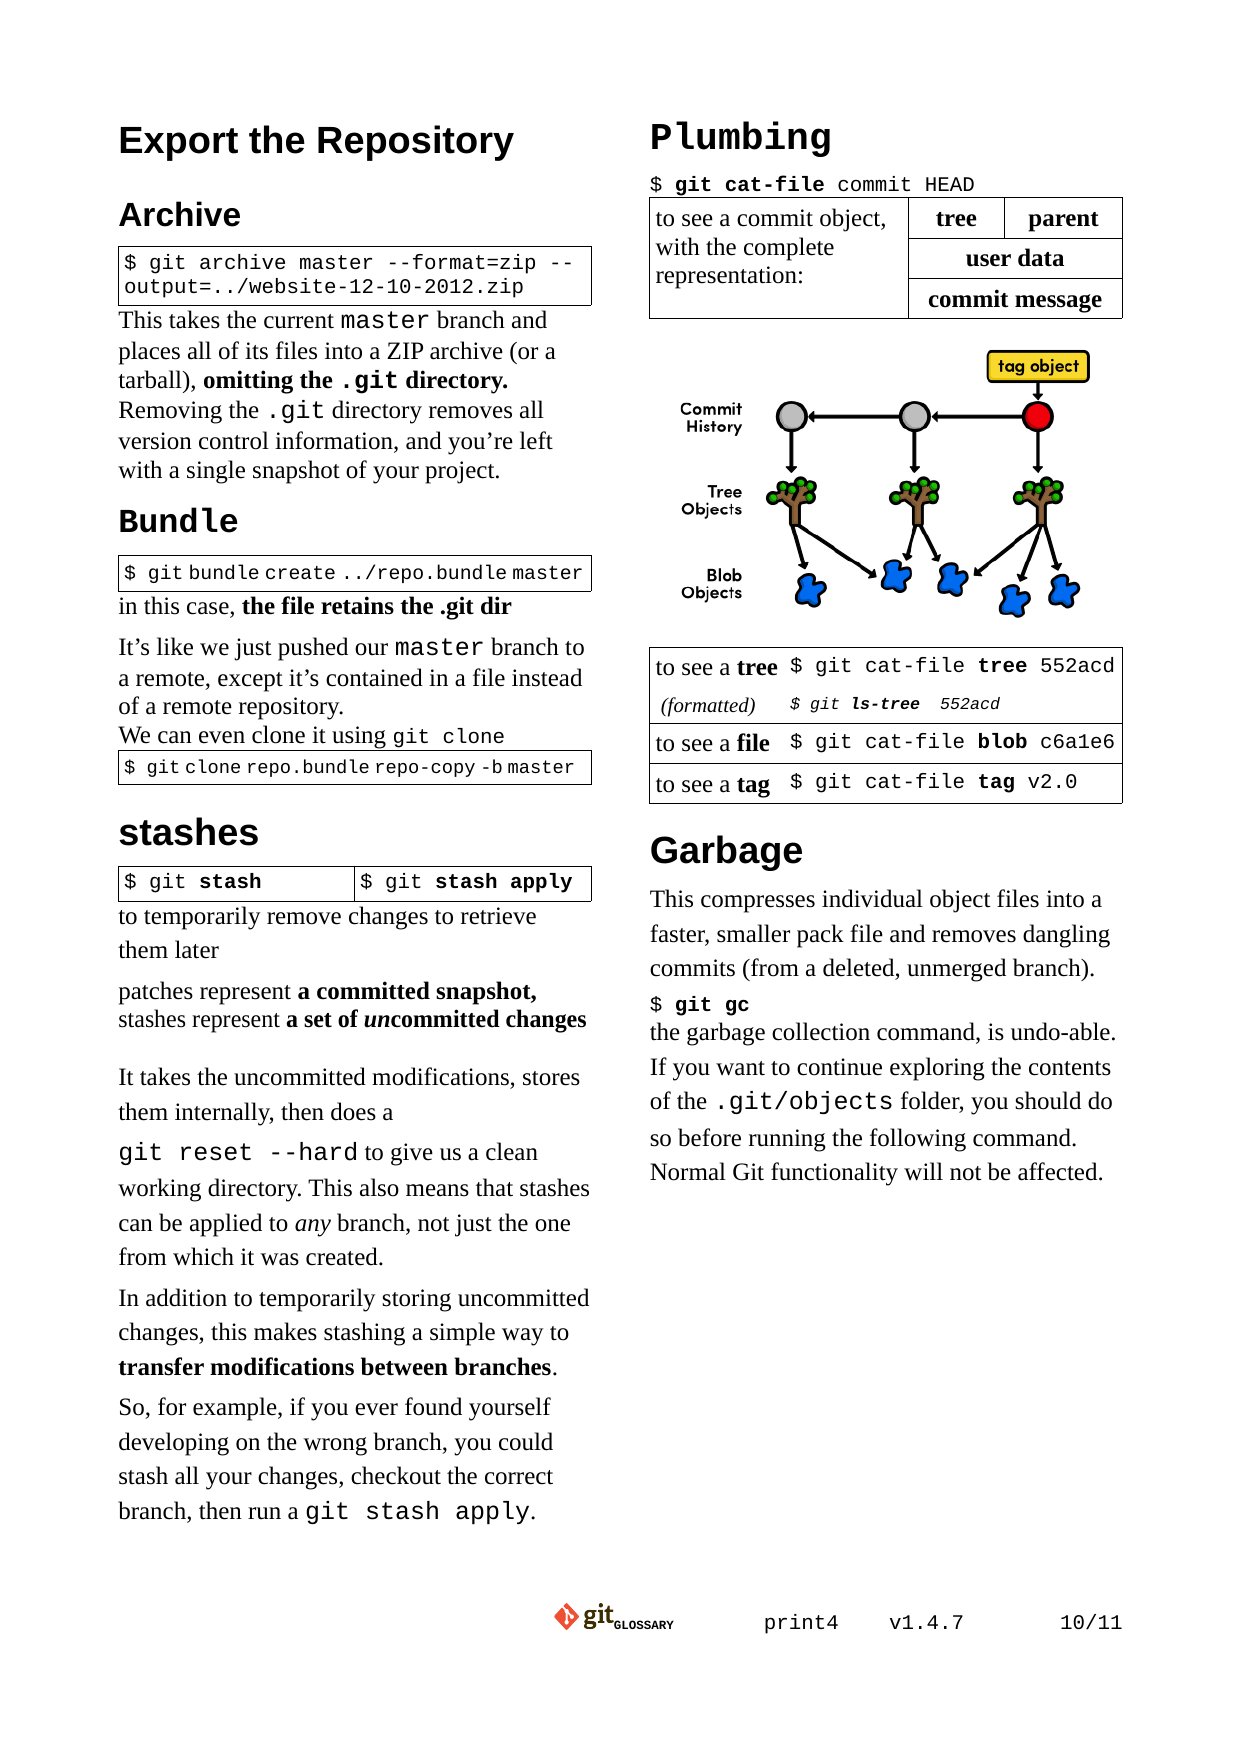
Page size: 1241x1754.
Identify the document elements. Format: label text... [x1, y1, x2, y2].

table_header tree [909, 198, 1004, 237]
table_cell $ git cat-file tree 552acd [784, 648, 1122, 687]
table_cell to see a tag [650, 764, 784, 803]
text It takes the uncommitted modifications, stores them internally, then does a [118, 1062, 591, 1125]
table_cell to see a file [650, 724, 784, 763]
text It’s like we just pushed our master branch to a remote, except it’s contained in a file instead of a remote repository. [118, 632, 591, 720]
table_cell $ git cat-file tag v2.0 [784, 764, 1122, 803]
table_header $ git clone repo.bundle repo-copy -b master [119, 751, 591, 784]
text git reset --hard to give us a clean working directory. This also means that stashes can be applied to any branch, not just the one from which it was created. [118, 1137, 591, 1271]
table_header $ git bundle create ../repo.bundle master [119, 556, 591, 591]
table_header parent [1005, 198, 1122, 237]
subtitle Export the Repository [118, 118, 591, 162]
subtitle Bundle [118, 505, 591, 543]
table_cell (formatted) [650, 687, 784, 722]
table_header $ git stash apply [355, 867, 591, 901]
text We can even clone it using git clone [118, 720, 591, 750]
subtitle Garbage [649, 828, 1122, 872]
text $ git cat-file commit HEAD [649, 173, 1122, 197]
subtitle stashes [118, 809, 591, 853]
text This compresses individual object files into a faster, smaller pack file and removes dangling commits (from a deleted, unmerged branch). [649, 884, 1122, 982]
subtitle Plumbing [649, 118, 1122, 161]
table_header $ git stash [119, 867, 354, 901]
table_cell $ git cat-file blob c6a1e6 [784, 724, 1122, 763]
text In addition to temporarily storing uncommitted changes, this makes stashing a simple way to transfer modifications between branches. [118, 1283, 591, 1381]
text So, for example, if you ever found yourself developing on the wrong branch, you could stash all your changes, checkout the correct branch, then run a git stash apply. [118, 1392, 591, 1527]
table_header to see a commit object, with the complete representation: [650, 198, 908, 318]
picture [554, 1603, 614, 1630]
text stashes represent a set of uncommitted changes [118, 1004, 591, 1033]
table_cell [650, 319, 1122, 647]
table_header $ git archive master --format=zip --output=../website-12-10-2012.zip [119, 247, 591, 305]
table_cell user data [909, 239, 1122, 278]
table_cell commit message [909, 279, 1122, 318]
text patches represent a committed snapshot, [118, 976, 591, 1004]
picture [655, 323, 1117, 641]
text $ git gc [649, 994, 1122, 1017]
table_cell to see a tree [650, 648, 784, 687]
text in this case, the file retains the .git dir [118, 592, 591, 620]
text This takes the current master branch and places all of its files into a ZIP archive (or a tarball), omitting the .git directory. Removing the .git directory removes all version control information, and you’re left with a single snapshot of your project. [118, 306, 591, 484]
text to temporarily remove changes to retrieve them later [118, 902, 591, 964]
text the garbage collection command, is undo-able. If you want to continue exploring the contents of the .git/objects folder, you should do so before running the following command. Normal Git functionality will not be affected. [649, 1017, 1122, 1186]
table_cell $ git ls-tree 552acd [784, 687, 1122, 722]
subtitle Archive [118, 195, 591, 234]
